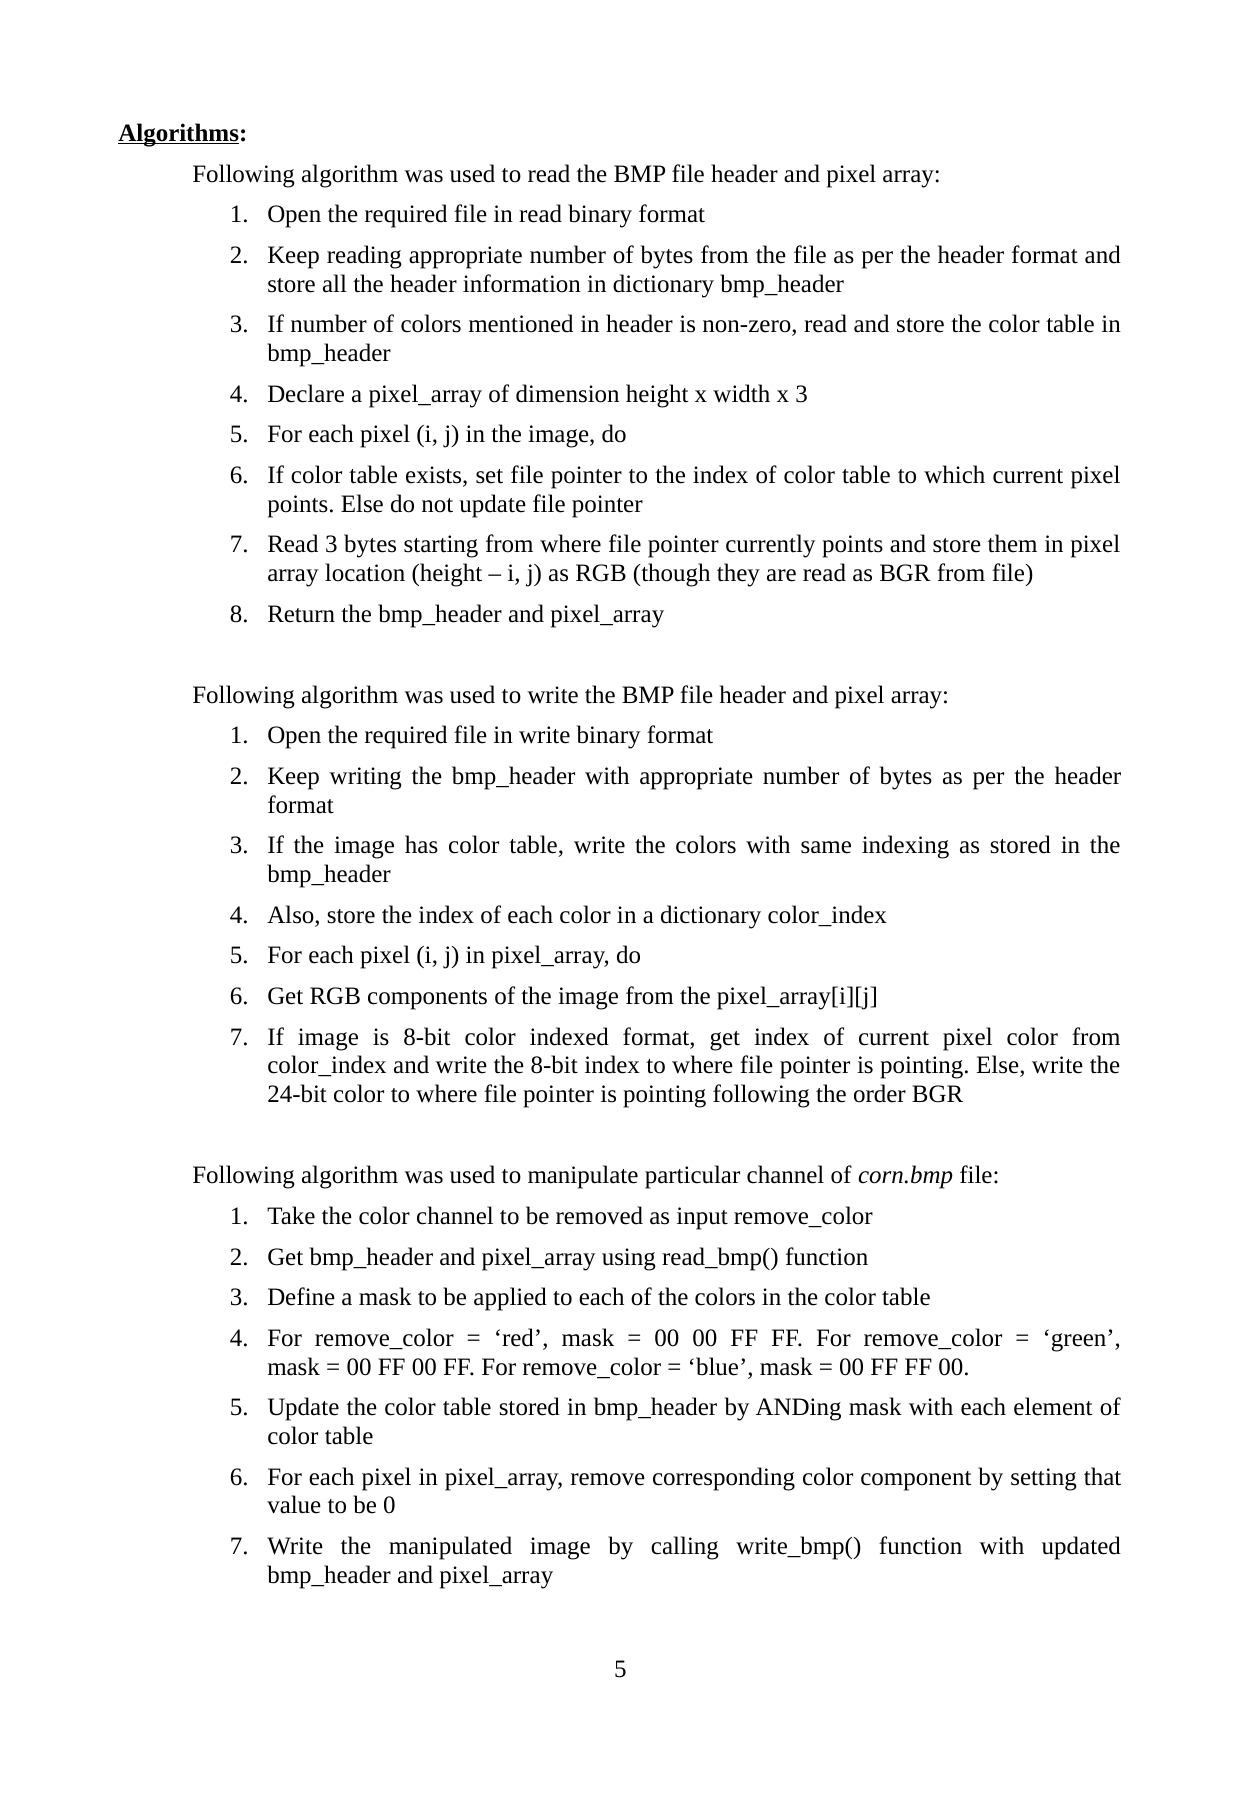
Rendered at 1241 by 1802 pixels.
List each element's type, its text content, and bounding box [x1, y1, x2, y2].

list Write the manipulated image by calling write_bmp() function with updated bmp_header and pixel_array [229, 1531, 1122, 1589]
list Read 3 bytes starting from where file pointer currently points and store them in pixel array location (height – i, j) as RGB (though they are read as BGR from file) [229, 529, 1122, 587]
list If color table exists, set file pointer to the index of color table to which current pixel points. Else do not update file pointer [229, 460, 1122, 517]
text Following algorithm was used to write the BMP file header and pixel array: [192, 680, 1122, 709]
list For each pixel in pixel_array, remove corresponding color component by setting that value to be 0 [229, 1462, 1122, 1519]
list Get bmp_header and pixel_array using read_bmp() function [229, 1242, 1122, 1271]
list For each pixel (i, j) in pixel_array, do [229, 941, 1122, 969]
list For each pixel (i, j) in the image, do [229, 419, 1122, 448]
list Declare a pixel_array of dimension height x width x 3 [229, 379, 1122, 407]
text Following algorithm was used to manipulate particular channel of corn.bmp file: [192, 1161, 1122, 1189]
list Update the color table stored in bmp_header by ANDing mask with each element of color table [229, 1392, 1122, 1450]
list For remove_color = ‘red’, mask = 00 00 FF FF. For remove_color = ‘green’, mask = 00 FF 00 FF. For remove_color = ‘blue’, mask = 00 FF FF 00. [229, 1323, 1122, 1381]
list Also, store the index of each color in a dictionary color_index [229, 900, 1122, 929]
list Define a mask to be applied to each of the colors in the color table [229, 1282, 1122, 1311]
text Following algorithm was used to read the BMP file header and pixel array: [192, 159, 1122, 187]
list Open the required file in read binary format [229, 199, 1122, 228]
list Get RGB components of the image from the pixel_array[i][j] [229, 981, 1122, 1010]
list Keep reading appropriate number of bytes from the file as per the header format and store all the header information in dictionary bmp_header [229, 240, 1122, 297]
list Take the color channel to be removed as input remove_color [229, 1201, 1122, 1230]
list Open the required file in write binary format [229, 721, 1122, 749]
list Return the bmp_header and pixel_array [229, 599, 1122, 627]
list If number of colors mentioned in header is non-zero, read and store the color table in bmp_header [229, 309, 1122, 367]
list If the image has color table, write the colors with same indexing as stored in the bmp_header [229, 831, 1122, 888]
text Algorithms: [118, 118, 1122, 147]
list Keep writing the bmp_header with appropriate number of bytes as per the header format [229, 761, 1122, 819]
list If image is 8-bit color indexed format, get index of current pixel color from color_index and write the 8-bit index to where file pointer is pointing. Else, write the 24-bit color to where file pointer is pointing following the order BGR [229, 1022, 1122, 1108]
